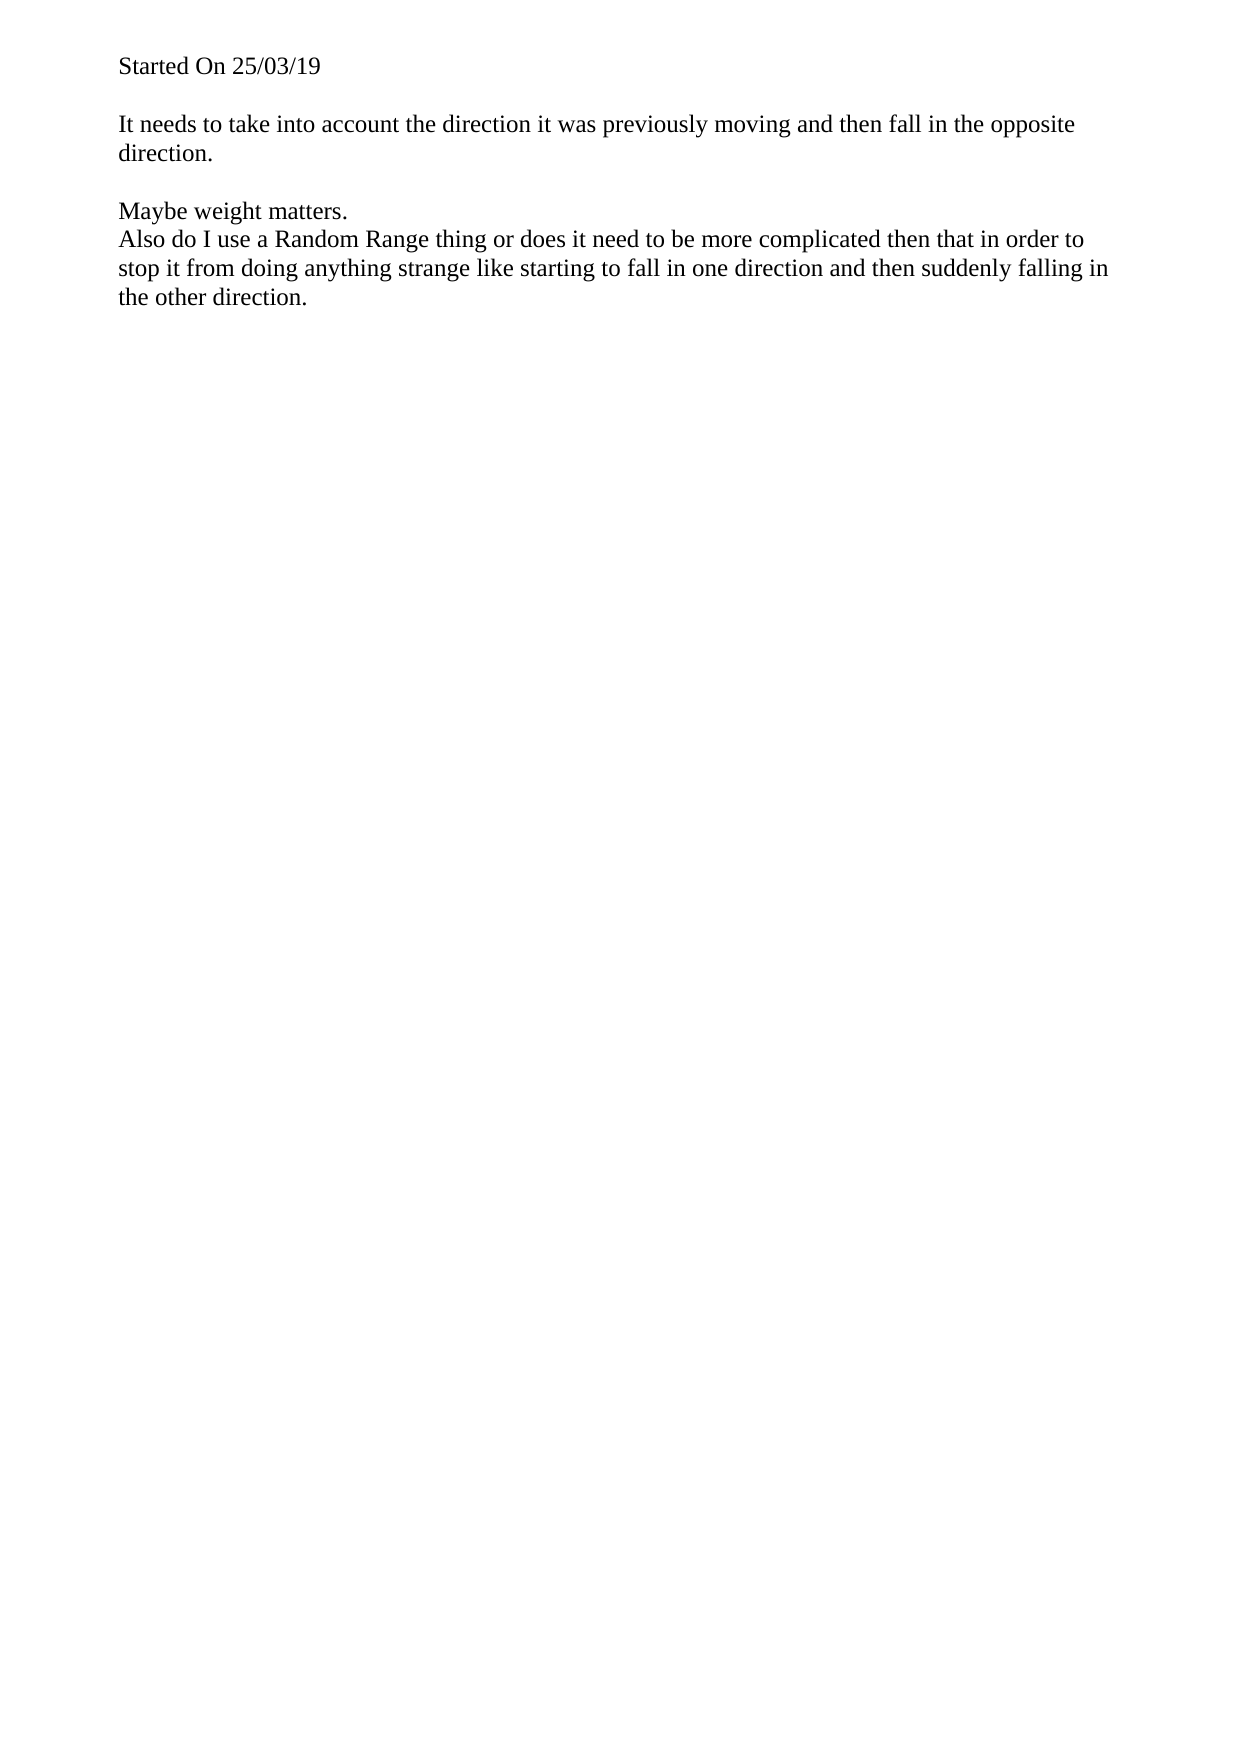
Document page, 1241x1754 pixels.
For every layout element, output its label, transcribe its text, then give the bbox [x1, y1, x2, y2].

text Maybe weight matters. [118, 196, 1122, 224]
text It needs to take into account the direction it was previously moving and then fall in the opposite direction. [118, 109, 1122, 167]
text Also do I use a Random Range thing or does it need to be more complicated then that in order to stop it from doing anything strange like starting to fall in one direction and then suddenly falling in the other direction. [118, 224, 1122, 311]
